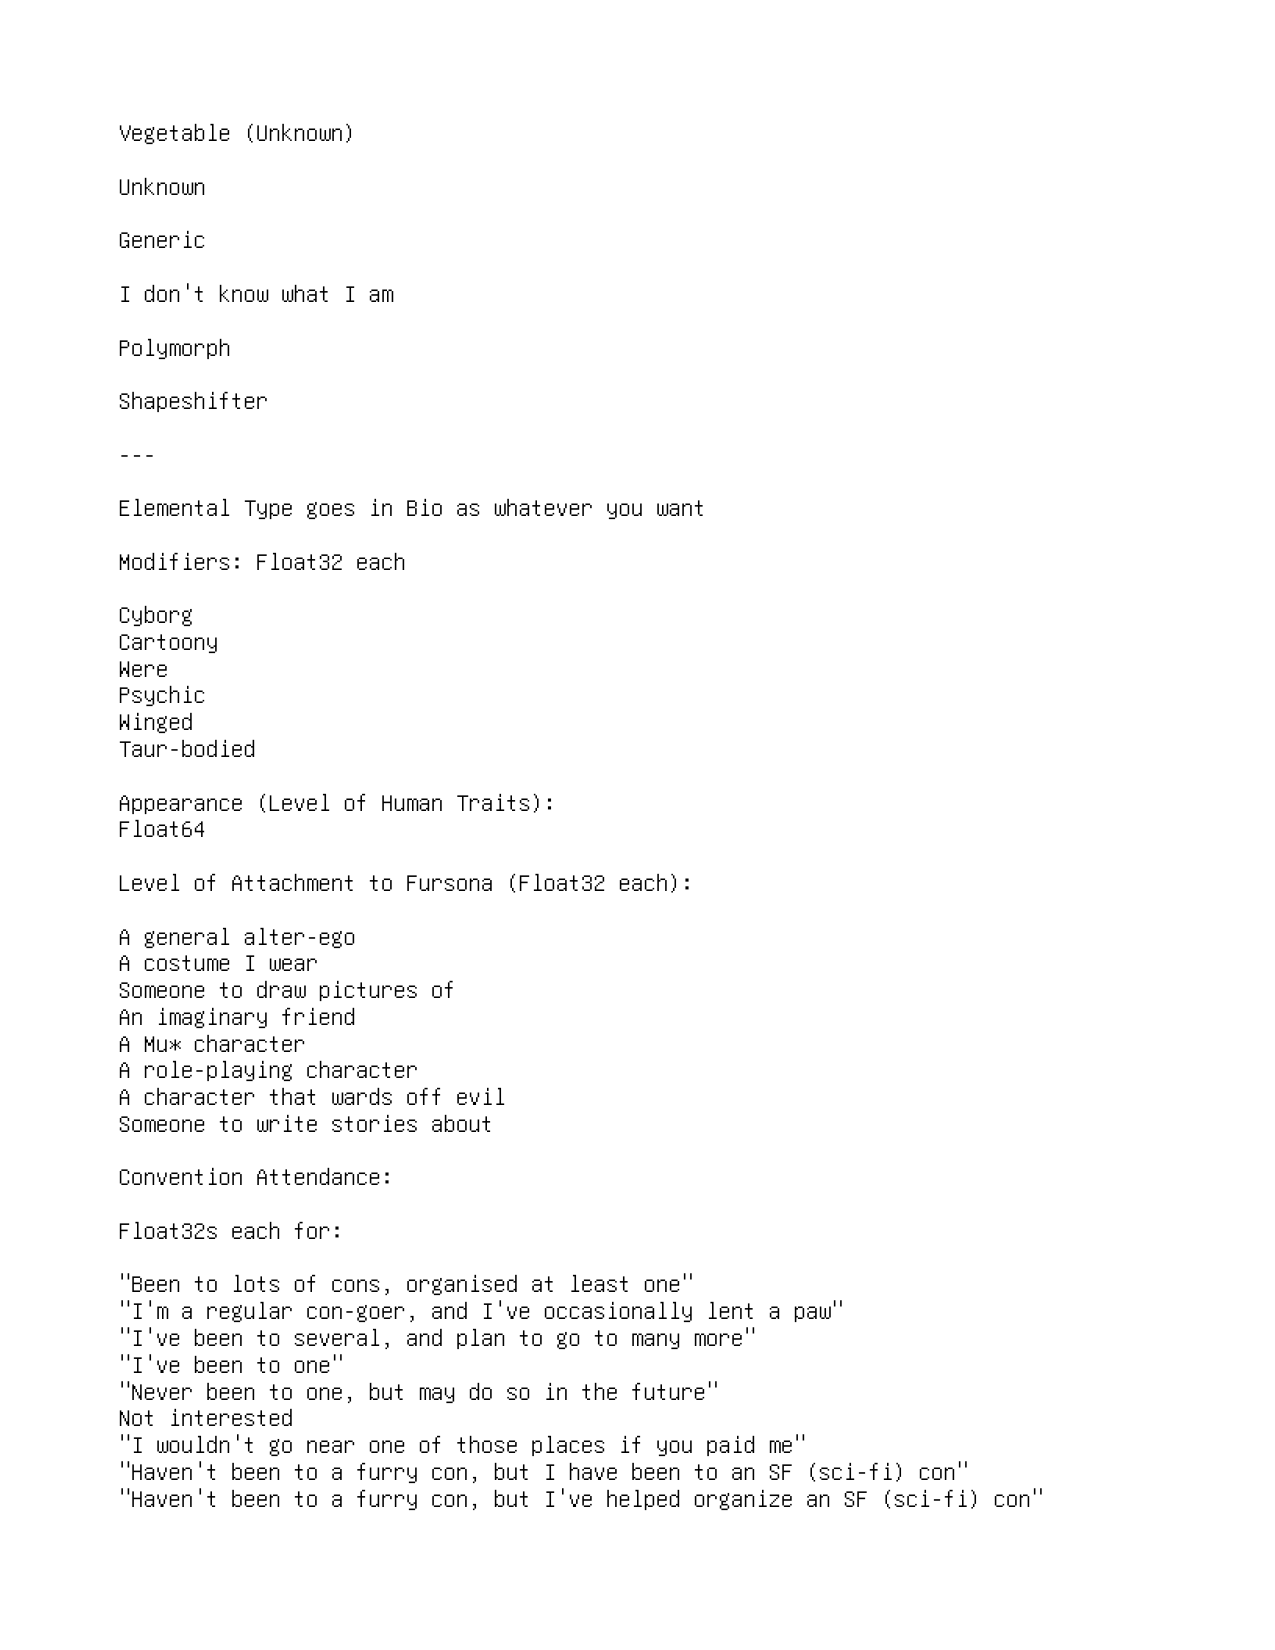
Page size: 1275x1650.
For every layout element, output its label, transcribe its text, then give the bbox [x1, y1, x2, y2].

text A general alter-ego [118, 921, 1157, 948]
text Taur-bodied [118, 734, 1157, 761]
text Vegetable (Unknown) [118, 118, 1157, 145]
text "I've been to one" [118, 1349, 1157, 1376]
text --- [118, 439, 1157, 466]
text Shapeshifter [118, 386, 1157, 413]
text "I'm a regular con-goer, and I've occasionally lent a paw" [118, 1296, 1157, 1323]
text Appearance (Level of Human Traits): [118, 787, 1157, 814]
text Float64 [118, 814, 1157, 841]
text An imaginary friend [118, 1002, 1157, 1028]
text Polymorph [118, 332, 1157, 359]
text I don't know what I am [118, 279, 1157, 306]
text Winged [118, 707, 1157, 734]
text Not interested [118, 1403, 1157, 1430]
text Cyborg [118, 600, 1157, 627]
text Unknown [118, 172, 1157, 198]
text Someone to draw pictures of [118, 975, 1157, 1002]
text A role-playing character [118, 1055, 1157, 1082]
text "Haven't been to a furry con, but I've helped organize an SF (sci-fi) con" [118, 1483, 1157, 1510]
text A costume I wear [118, 948, 1157, 975]
text A character that wards off evil [118, 1082, 1157, 1109]
text Were [118, 653, 1157, 680]
text Elemental Type goes in Bio as whatever you want [118, 493, 1157, 520]
text "Never been to one, but may do so in the future" [118, 1376, 1157, 1403]
text "I've been to several, and plan to go to many more" [118, 1323, 1157, 1349]
text Modifiers: Float32 each [118, 546, 1157, 573]
text "I wouldn't go near one of those places if you paid me" [118, 1430, 1157, 1457]
text Cartoony [118, 627, 1157, 653]
text Convention Attendance: [118, 1162, 1157, 1189]
text Someone to write stories about [118, 1109, 1157, 1135]
text A Mu* character [118, 1028, 1157, 1055]
text Level of Attachment to Fursona (Float32 each): [118, 868, 1157, 894]
text Float32s each for: [118, 1216, 1157, 1242]
text Generic [118, 225, 1157, 252]
text "Been to lots of cons, organised at least one" [118, 1269, 1157, 1296]
text Psychic [118, 680, 1157, 707]
text "Haven't been to a furry con, but I have been to an SF (sci-fi) con" [118, 1457, 1157, 1483]
